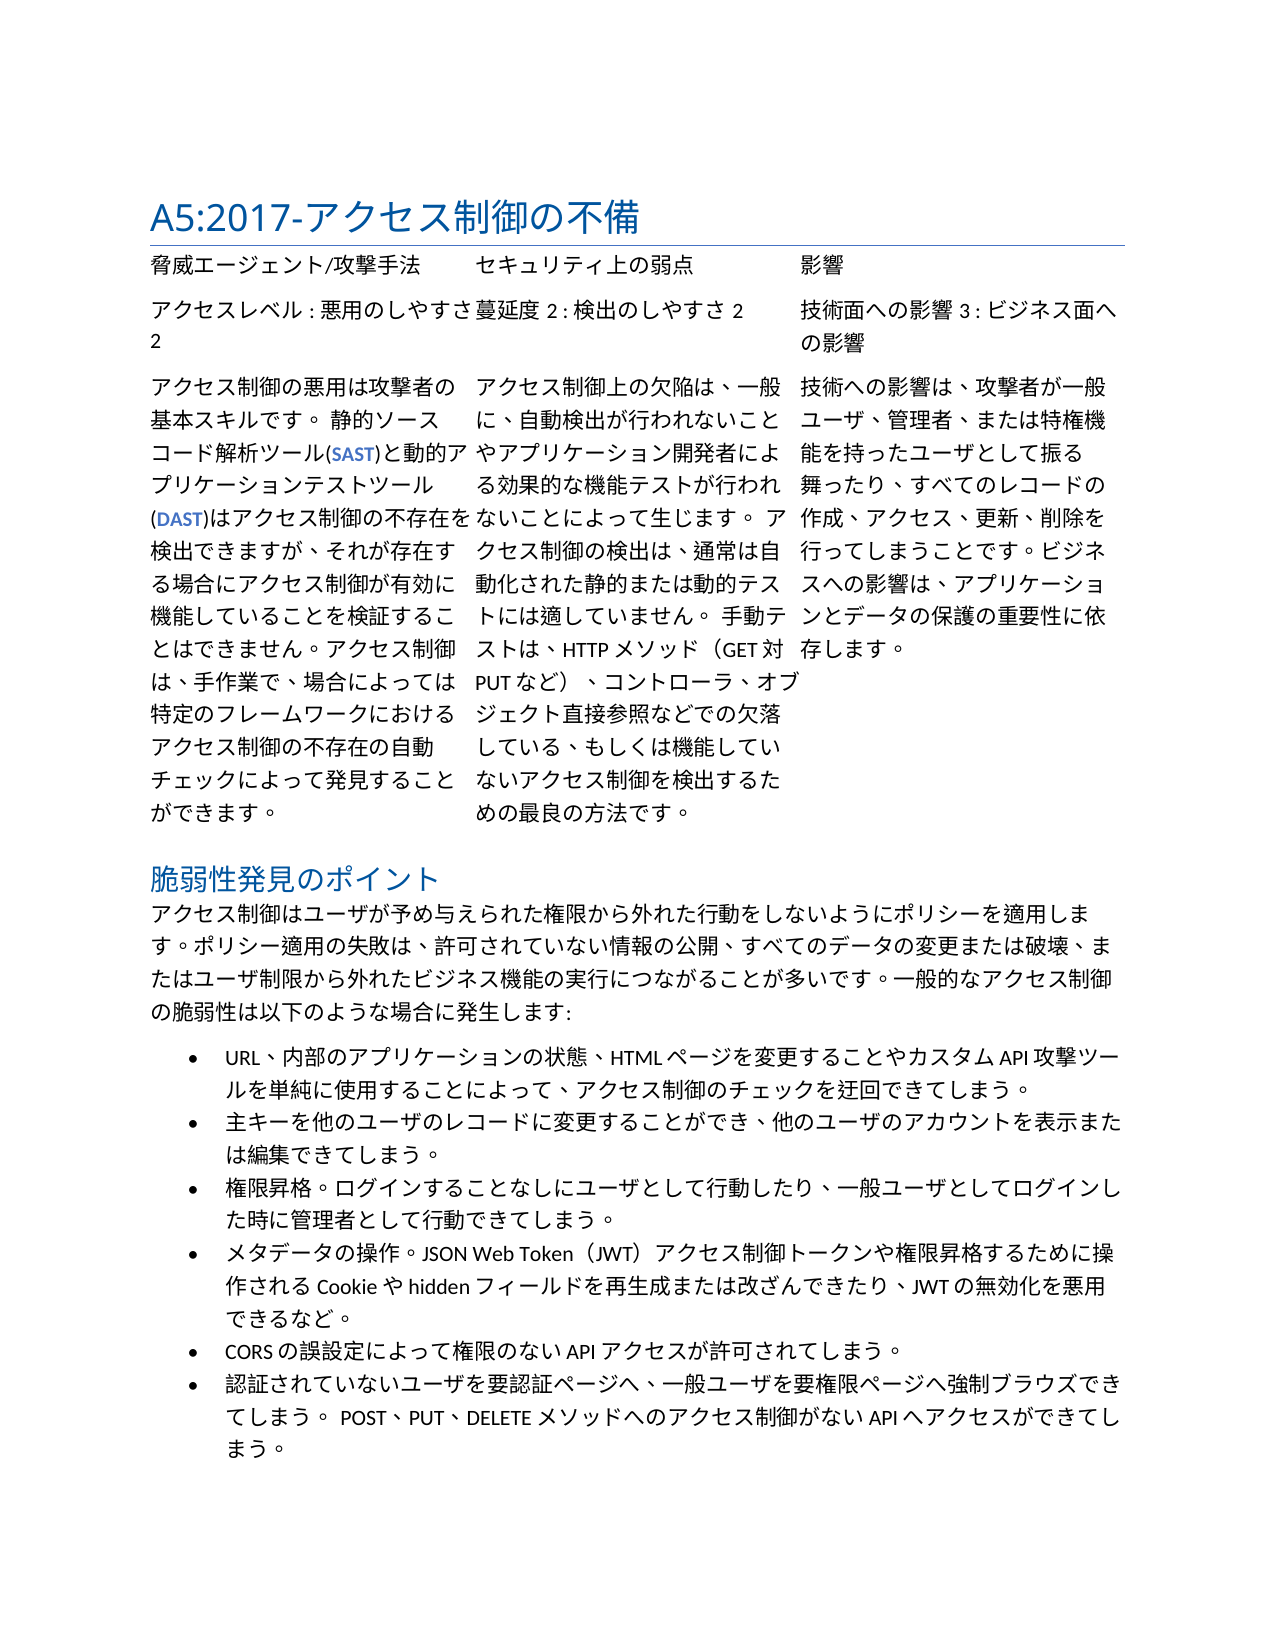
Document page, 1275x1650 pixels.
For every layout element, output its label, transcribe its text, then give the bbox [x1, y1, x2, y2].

table_header セキュリティ上の弱点 [475, 250, 800, 295]
table_cell 蔓延度 2 : 検出のしやすさ 2 [475, 295, 800, 372]
list メタデータの操作。JSON Web Token（JWT）アクセス制御トークンや権限昇格するために操作されるCookieやhiddenフィールドを再生成または改ざんできたり、JWTの無効化を悪用できるなど。 [187, 1238, 1125, 1333]
subtitle A5:2017-アクセス制御の不備 [150, 192, 1125, 245]
table_cell アクセスレベル : 悪用のしやすさ 2 [150, 295, 475, 372]
subtitle 脆弱性発見のポイント [150, 859, 1125, 899]
list CORSの誤設定によって権限のないAPIアクセスが許可されてしまう。 [187, 1336, 1125, 1366]
list URL、内部のアプリケーションの状態、HTMLページを変更することやカスタムAPI攻撃ツールを単純に使用することによって、アクセス制御のチェックを迂回できてしまう。 [187, 1042, 1125, 1104]
table_cell アクセス制御の悪用は攻撃者の基本スキルです。 静的ソースコード解析ツール(SAST)と動的アプリケーションテストツール(DAST)はアクセス制御の不存在を検出できますが、それが存在する場合にアクセス制御が有効に機能していることを検証することはできません。アクセス制御は、手作業で、場合によっては特定のフレームワークにおけるアクセス制御の不存在の自動チェックによって発見することができます。 [150, 372, 475, 842]
list 権限昇格。ログインすることなしにユーザとして行動したり、一般ユーザとしてログインした時に管理者として行動できてしまう。 [187, 1173, 1125, 1235]
table_cell 技術への影響は、攻撃者が一般ユーザ、管理者、または特権機能を持ったユーザとして振る舞ったり、すべてのレコードの作成、アクセス、更新、削除を行ってしまうことです。ビジネスへの影響は、アプリケーションとデータの保護の重要性に依存します。 [800, 372, 1125, 842]
list 主キーを他のユーザのレコードに変更することができ、他のユーザのアカウントを表示または編集できてしまう。 [187, 1107, 1125, 1170]
table_header 影響 [800, 250, 1125, 295]
table_cell 技術面への影響 3 : ビジネス面への影響 [800, 295, 1125, 372]
list 認証されていないユーザを要認証ページへ、一般ユーザを要権限ページへ強制ブラウズできてしまう。 POST、PUT、DELETEメソッドへのアクセス制御がないAPIへアクセスができてしまう。 [187, 1369, 1125, 1464]
table_cell アクセス制御上の欠陥は、一般に、自動検出が行われないことやアプリケーション開発者による効果的な機能テストが行われないことによって生じます。 アクセス制御の検出は、通常は自動化された静的または動的テストには適していません。 手動テストは、HTTPメソッド（GET対PUTなど）、コントローラ、オブジェクト直接参照などでの欠落している、もしくは機能していないアクセス制御を検出するための最良の方法です。 [475, 372, 800, 842]
text アクセス制御はユーザが予め与えられた権限から外れた行動をしないようにポリシーを適用します。ポリシー適用の失敗は、許可されていない情報の公開、すべてのデータの変更または破壊、またはユーザ制限から外れたビジネス機能の実行につながることが多いです。一般的なアクセス制御の脆弱性は以下のような場合に発生します: [150, 899, 1125, 1027]
table_header 脅威エージェント/攻撃手法 [150, 250, 475, 295]
